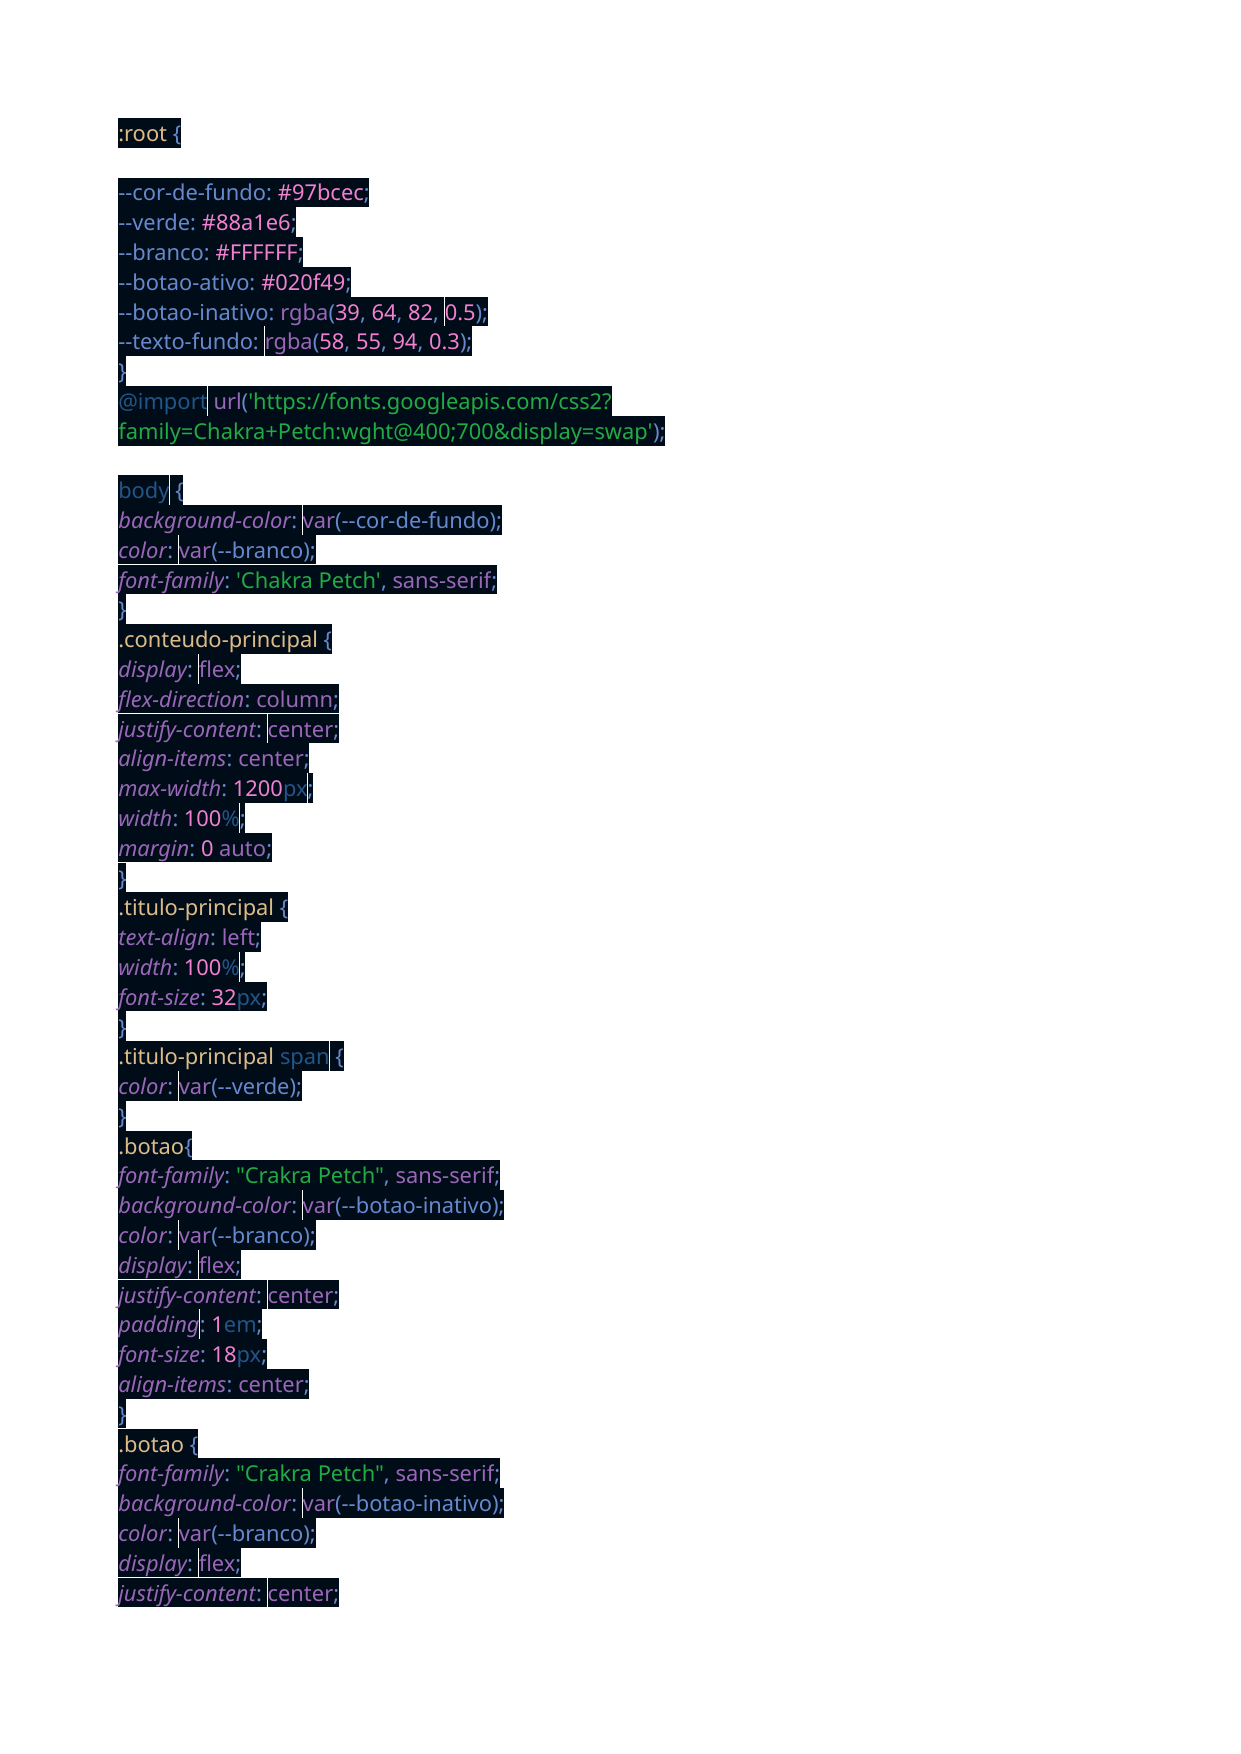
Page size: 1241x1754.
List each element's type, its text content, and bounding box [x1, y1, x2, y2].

text background-color: var(--botao-inativo); [118, 1190, 1122, 1220]
text } [118, 594, 1122, 624]
text --verde: #88a1e6; [118, 207, 1122, 237]
text color: var(--branco); [118, 1518, 1122, 1548]
text color: var(--verde); [118, 1071, 1122, 1101]
text text-align: left; [118, 922, 1122, 952]
text flex-direction: column; [118, 684, 1122, 713]
text --botao-ativo: #020f49; [118, 267, 1122, 297]
text margin: 0 auto; [118, 833, 1122, 862]
text } [118, 356, 1122, 386]
text background-color: var(--cor-de-fundo); [118, 505, 1122, 535]
text width: 100%; [118, 803, 1122, 833]
text justify-content: center; [118, 1577, 1122, 1607]
text max-width: 1200px; [118, 773, 1122, 803]
text .botao { [118, 1428, 1122, 1458]
text --botao-inativo: rgba(39, 64, 82, 0.5); [118, 297, 1122, 326]
text } [118, 1011, 1122, 1041]
text background-color: var(--botao-inativo); [118, 1488, 1122, 1518]
text font-size: 32px; [118, 982, 1122, 1011]
text display: flex; [118, 654, 1122, 684]
text align-items: center; [118, 743, 1122, 773]
text .botao{ [118, 1131, 1122, 1160]
text font-size: 18px; [118, 1339, 1122, 1369]
text } [118, 1399, 1122, 1428]
text body { [118, 475, 1122, 505]
text width: 100%; [118, 952, 1122, 982]
text display: flex; [118, 1250, 1122, 1279]
text align-items: center; [118, 1369, 1122, 1399]
text justify-content: center; [118, 1279, 1122, 1309]
text color: var(--branco); [118, 535, 1122, 564]
text } [118, 862, 1122, 892]
text padding: 1em; [118, 1309, 1122, 1339]
text :root { [118, 118, 1122, 148]
text color: var(--branco); [118, 1220, 1122, 1250]
text --branco: #FFFFFF; [118, 237, 1122, 267]
text } [118, 1101, 1122, 1131]
text .titulo-principal span { [118, 1041, 1122, 1071]
text display: flex; [118, 1548, 1122, 1577]
text --texto-fundo: rgba(58, 55, 94, 0.3); [118, 326, 1122, 356]
text .titulo-principal { [118, 892, 1122, 922]
text font-family: 'Chakra Petch', sans-serif; [118, 564, 1122, 594]
text font-family: "Crakra Petch", sans-serif; [118, 1160, 1122, 1190]
text font-family: "Crakra Petch", sans-serif; [118, 1458, 1122, 1488]
text --cor-de-fundo: #97bcec; [118, 177, 1122, 207]
text .conteudo-principal { [118, 624, 1122, 654]
text @import url('https://fonts.googleapis.com/css2?family=Chakra+Petch:wght@400;700&display=swap'); [118, 386, 1122, 446]
text justify-content: center; [118, 713, 1122, 743]
